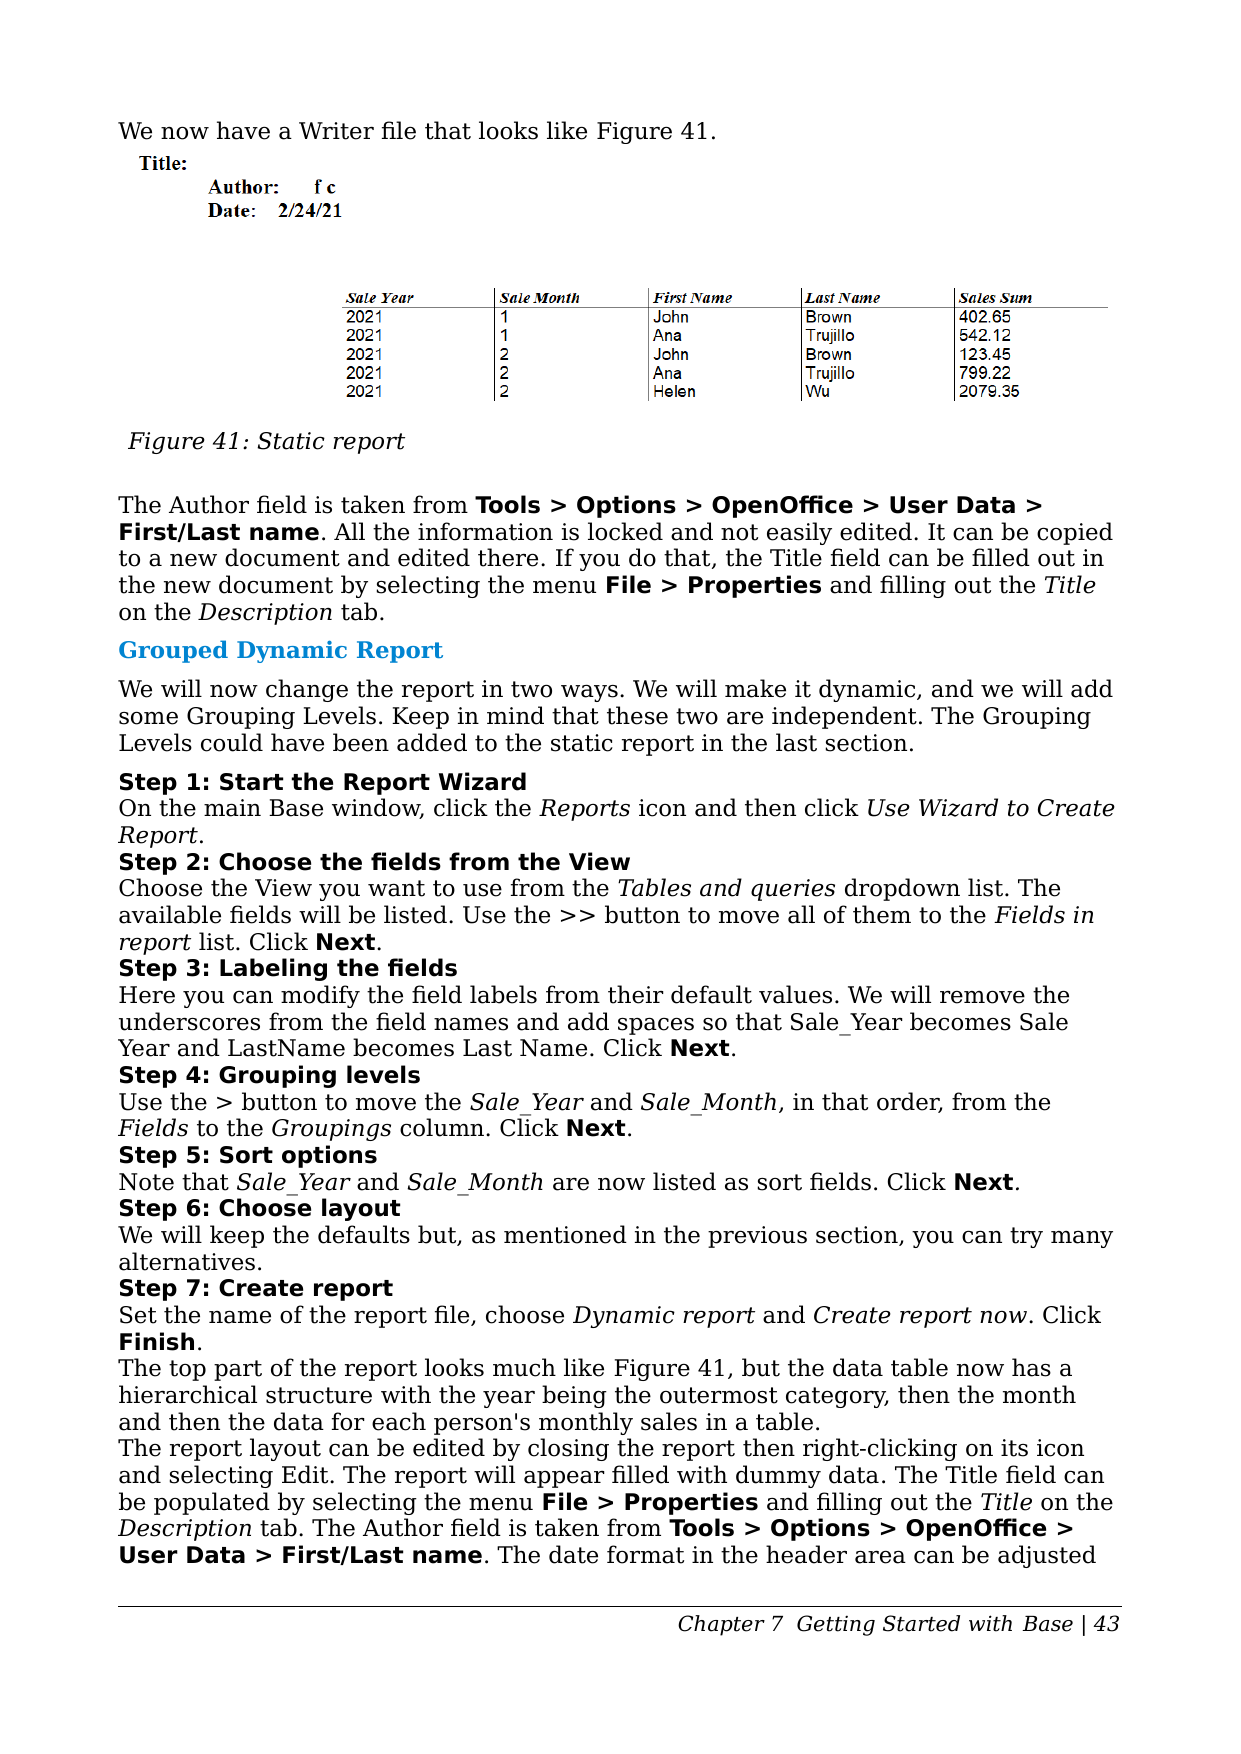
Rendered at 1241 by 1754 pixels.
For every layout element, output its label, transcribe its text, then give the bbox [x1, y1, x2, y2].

text Step 3: Labeling the fields [118, 956, 1122, 982]
text Figure 41: Static report [128, 429, 1112, 455]
text The Author field is taken from Tools > Options > OpenOffice > User Data > First/Last name. All the information is locked and not easily edited. It can be copied to a new document and edited there. If you do that, the Title field can be filled out in the new document by selecting the menu File > Properties and filling out the Title on the Description tab. [118, 492, 1122, 625]
text The top part of the report looks much like Figure 41, but the data table now has a hierarchical structure with the year being the outermost category, then the month and then the data for each person's monthly sales in a table. [118, 1356, 1122, 1436]
text Step 4: Grouping levels [118, 1062, 1122, 1089]
text Here you can modify the field labels from their default values. We will remove the underscores from the field names and add spaces so that Sale_Year becomes Sale Year and LastName becomes Last Name. Click Next. [118, 982, 1122, 1062]
text Use the > button to move the Sale_Year and Sale_Month, in that order, from the Fields to the Groupings column. Click Next. [118, 1089, 1122, 1142]
picture [125, 144, 1116, 429]
text Choose the View you want to use from the Tables and queries dropdown list. The available fields will be listed. Use the >> button to move all of them to the Fields in report list. Click Next. [118, 876, 1122, 956]
text On the main Base window, click the Reports icon and then click Use Wizard to Create Report. [118, 796, 1122, 849]
text Step 2: Choose the fields from the View [118, 849, 1122, 876]
text We now have a Writer file that looks like Figure 41. [118, 118, 1122, 145]
text We will keep the defaults but, as mentioned in the previous section, you can try many alternatives. [118, 1222, 1122, 1276]
subtitle Grouped Dynamic Report [118, 637, 1122, 664]
text Step 1: Start the Report Wizard [118, 769, 1122, 796]
text Set the name of the report file, choose Dynamic report and Create report now. Click Finish. [118, 1302, 1122, 1356]
text Note that Sale_Year and Sale_Month are now listed as sort fields. Click Next. [118, 1169, 1122, 1196]
text Step 7: Create report [118, 1276, 1122, 1302]
text Step 5: Sort options [118, 1142, 1122, 1169]
text The report layout can be edited by closing the report then right-clicking on its icon and selecting Edit. The report will appear filled with dummy data. The Title field can be populated by selecting the menu File > Properties and filling out the Title on the Description tab. The Author field is taken from Tools > Options > OpenOffice > User Data > First/Last name. The date format in the header area can be adjusted [118, 1436, 1122, 1569]
text We will now change the report in two ways. We will make it dynamic, and we will add some Grouping Levels. Keep in mind that these two are independent. The Grouping Levels could have been added to the static report in the last section. [118, 676, 1122, 756]
text Step 6: Choose layout [118, 1196, 1122, 1222]
